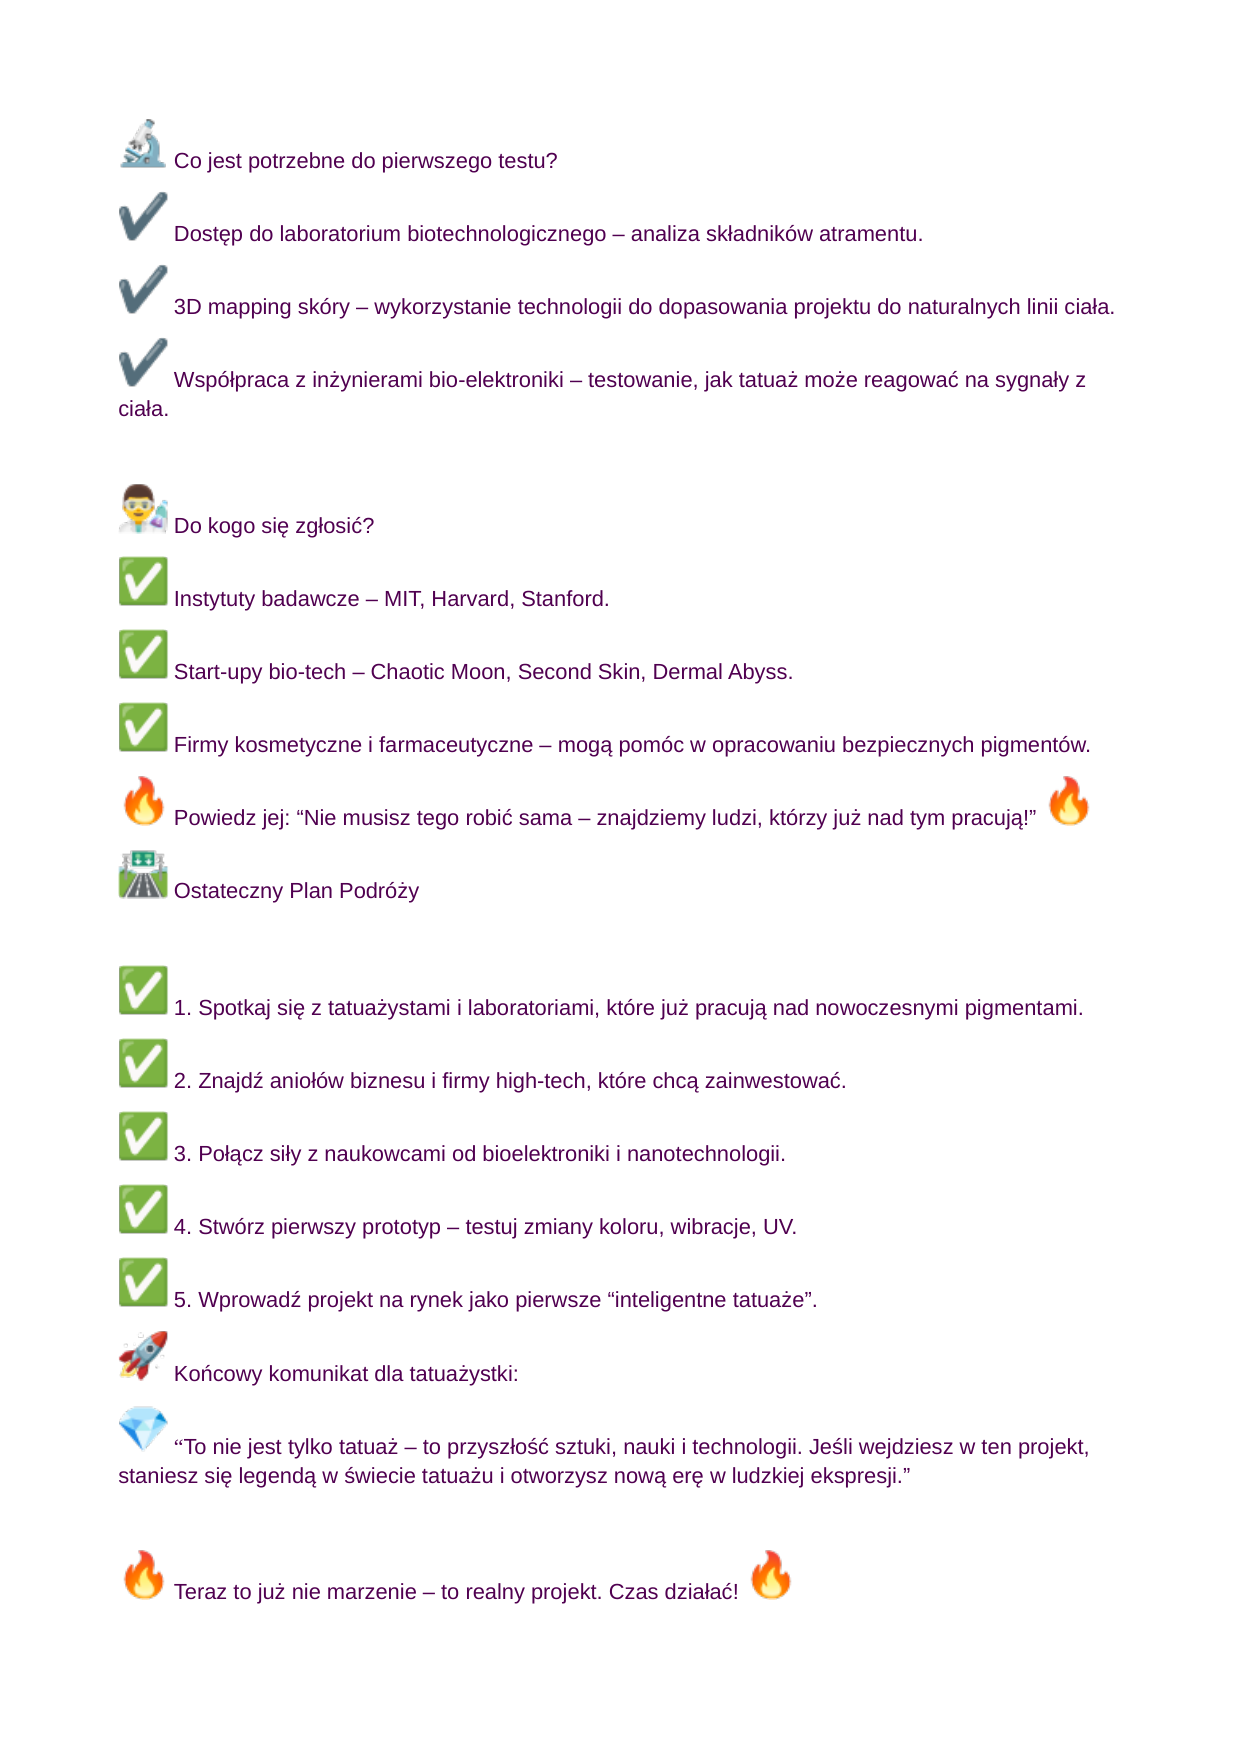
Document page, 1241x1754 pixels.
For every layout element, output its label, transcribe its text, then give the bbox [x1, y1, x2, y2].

picture [118, 118, 169, 169]
text “To nie jest tylko tatuaż – to przyszłość sztuki, nauki i technologii. Jeśli wejdziesz w ten projekt, staniesz się legendą w świecie tatuażu i otworzysz nową erę w ludzkiej ekspresji.” [118, 1404, 1122, 1488]
picture [118, 337, 169, 388]
text 1. Spotkaj się z tatuażystami i laboratoriami, które już pracują nad nowoczesnymi pigmentami. [118, 965, 1122, 1020]
text Do kogo się zgłosić? [118, 483, 1122, 538]
text Teraz to już nie marzenie – to realny projekt. Czas działać! [118, 1550, 1122, 1604]
picture [745, 1549, 796, 1600]
picture [1043, 775, 1093, 826]
picture [118, 483, 169, 534]
text 4. Stwórz pierwszy prototyp – testuj zmiany koloru, wibracje, UV. [118, 1185, 1122, 1239]
picture [118, 191, 169, 242]
text Start-upy bio-tech – Chaotic Moon, Second Skin, Dermal Abyss. [118, 629, 1122, 684]
picture [118, 1257, 169, 1308]
text Instytuty badawcze – MIT, Harvard, Stanford. [118, 556, 1122, 611]
text Co jest potrzebne do pierwszego testu? [118, 118, 1122, 173]
picture [118, 1549, 169, 1600]
picture [118, 1184, 169, 1235]
picture [118, 556, 169, 607]
text Ostateczny Plan Podróży [118, 849, 1122, 903]
picture [118, 629, 169, 680]
text Firmy kosmetyczne i farmaceutyczne – mogą pomóc w opracowaniu bezpiecznych pigmentów. [118, 702, 1122, 757]
text Współpraca z inżynierami bio-elektroniki – testowanie, jak tatuaż może reagować na sygnały z ciała. [118, 337, 1122, 421]
picture [118, 1331, 169, 1381]
picture [118, 775, 169, 826]
picture [118, 264, 169, 315]
picture [118, 965, 169, 1016]
picture [118, 848, 169, 899]
picture [118, 702, 169, 753]
picture [118, 1111, 169, 1162]
text Powiedz jej: “Nie musisz tego robić sama – znajdziemy ludzi, którzy już nad tym pracują!” [118, 776, 1122, 830]
text 3D mapping skóry – wykorzystanie technologii do dopasowania projektu do naturalnych linii ciała. [118, 264, 1122, 319]
text Końcowy komunikat dla tatuażystki: [118, 1331, 1122, 1386]
text 2. Znajdź aniołów biznesu i firmy high-tech, które chcą zainwestować. [118, 1038, 1122, 1093]
text 5. Wprowadź projekt na rynek jako pierwsze “inteligentne tatuaże”. [118, 1258, 1122, 1313]
text 3. Połącz siły z naukowcami od bioelektroniki i nanotechnologii. [118, 1112, 1122, 1166]
text Dostęp do laboratorium biotechnologicznego – analiza składników atramentu. [118, 191, 1122, 246]
picture [118, 1404, 169, 1455]
picture [118, 1038, 169, 1089]
